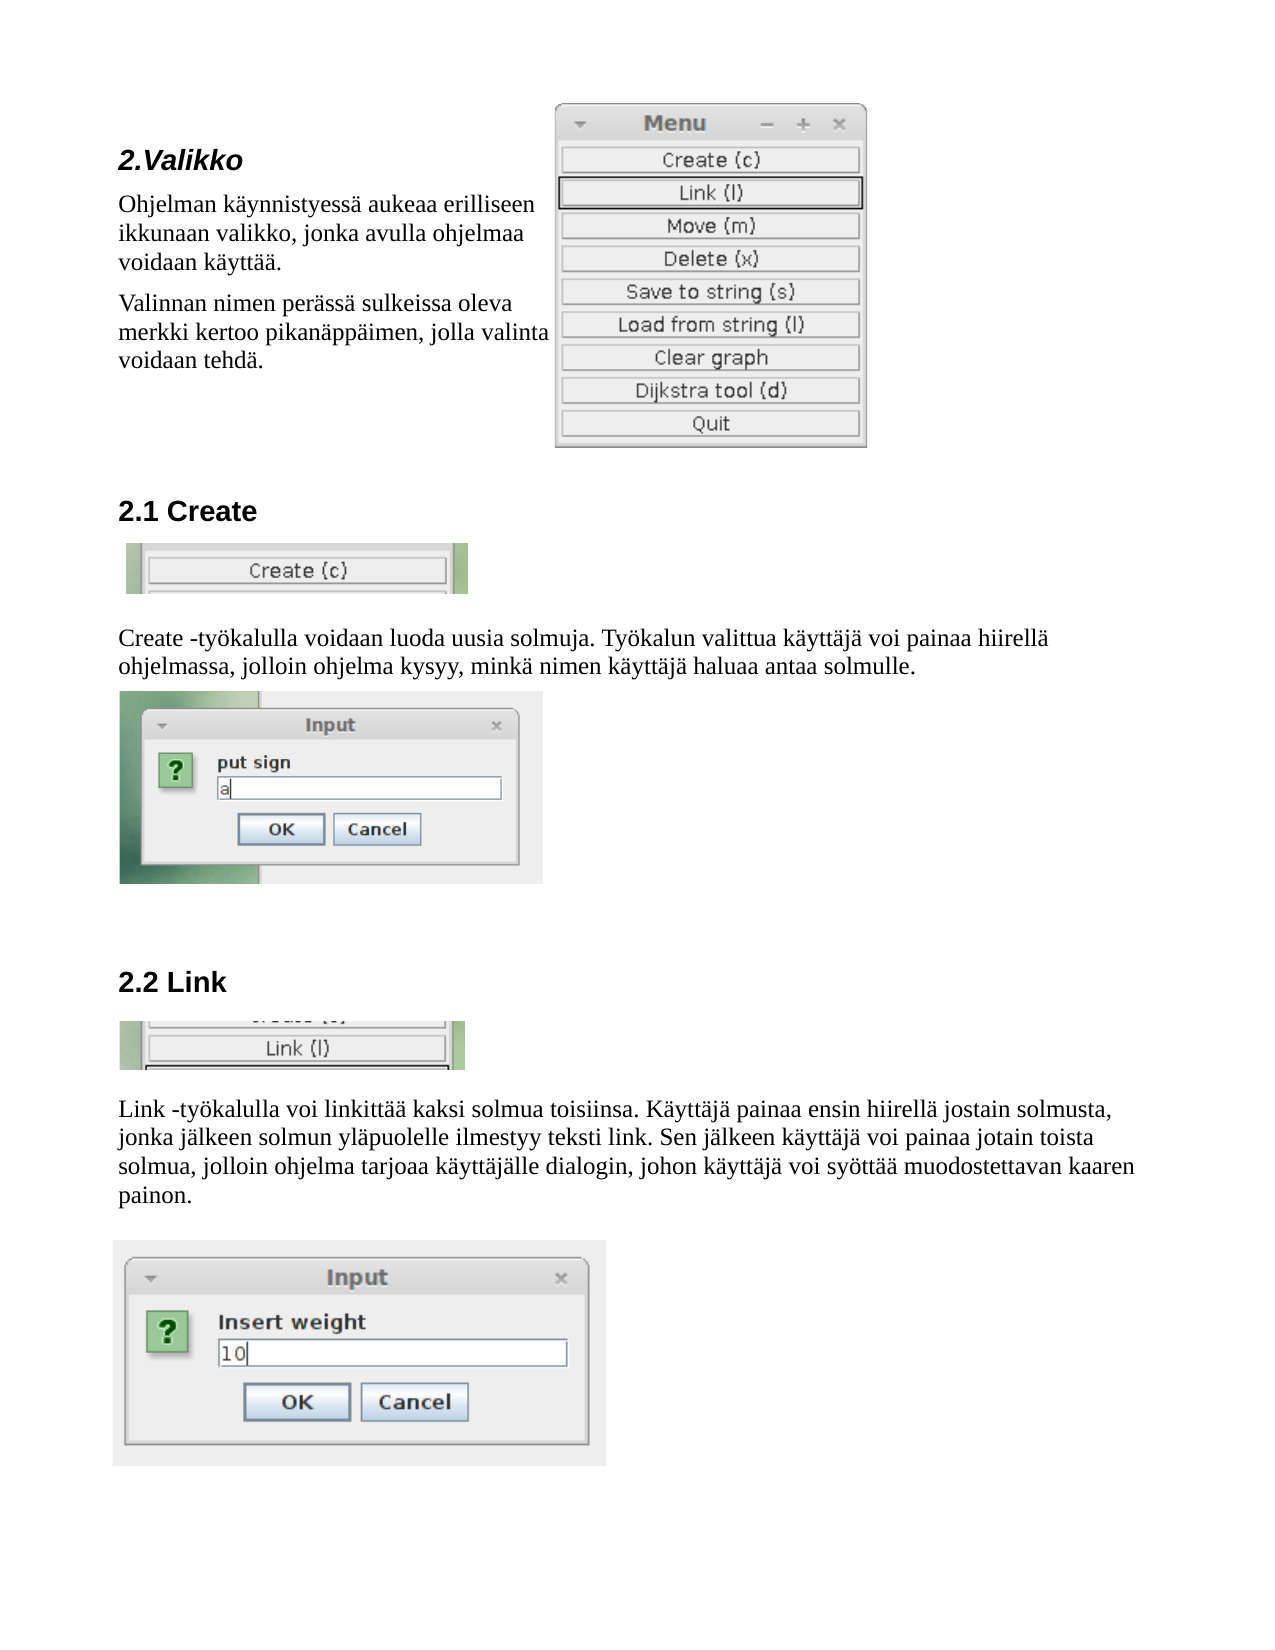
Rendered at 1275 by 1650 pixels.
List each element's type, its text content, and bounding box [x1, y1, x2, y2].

picture [119, 691, 543, 884]
text Ohjelman käynnistyessä aukeaa erilliseen ikkunaan valikko, jonka avulla ohjelmaa voidaan käyttää. [118, 189, 554, 275]
subtitle 2.1 Create [118, 494, 1157, 528]
picture [112, 1240, 607, 1466]
subtitle 2.2 Link [118, 965, 1157, 999]
text Link -työkalulla voi linkittää kaksi solmua toisiinsa. Käyttäjä painaa ensin hiirellä jostain solmusta, jonka jälkeen solmun yläpuolelle ilmestyy teksti link. Sen jälkeen käyttäjä voi painaa jotain toista solmua, jolloin ohjelma tarjoaa käyttäjälle dialogin, johon käyttäjä voi syöttää muodostettavan kaaren painon. [118, 1094, 1157, 1209]
picture [119, 1021, 465, 1070]
picture [554, 103, 868, 448]
text Create -työkalulla voidaan luoda uusia solmuja. Työkalun valittua käyttäjä voi painaa hiirellä ohjelmassa, jolloin ohjelma kysyy, minkä nimen käyttäjä haluaa antaa solmulle. [118, 623, 1157, 680]
text [868, 288, 1157, 374]
text [868, 189, 1157, 275]
subtitle [868, 143, 1157, 177]
picture [126, 543, 469, 594]
text Valinnan nimen perässä sulkeissa oleva merkki kertoo pikanäppäimen, jolla valinta voidaan tehdä. [118, 288, 554, 374]
subtitle 2.Valikko [118, 143, 554, 177]
